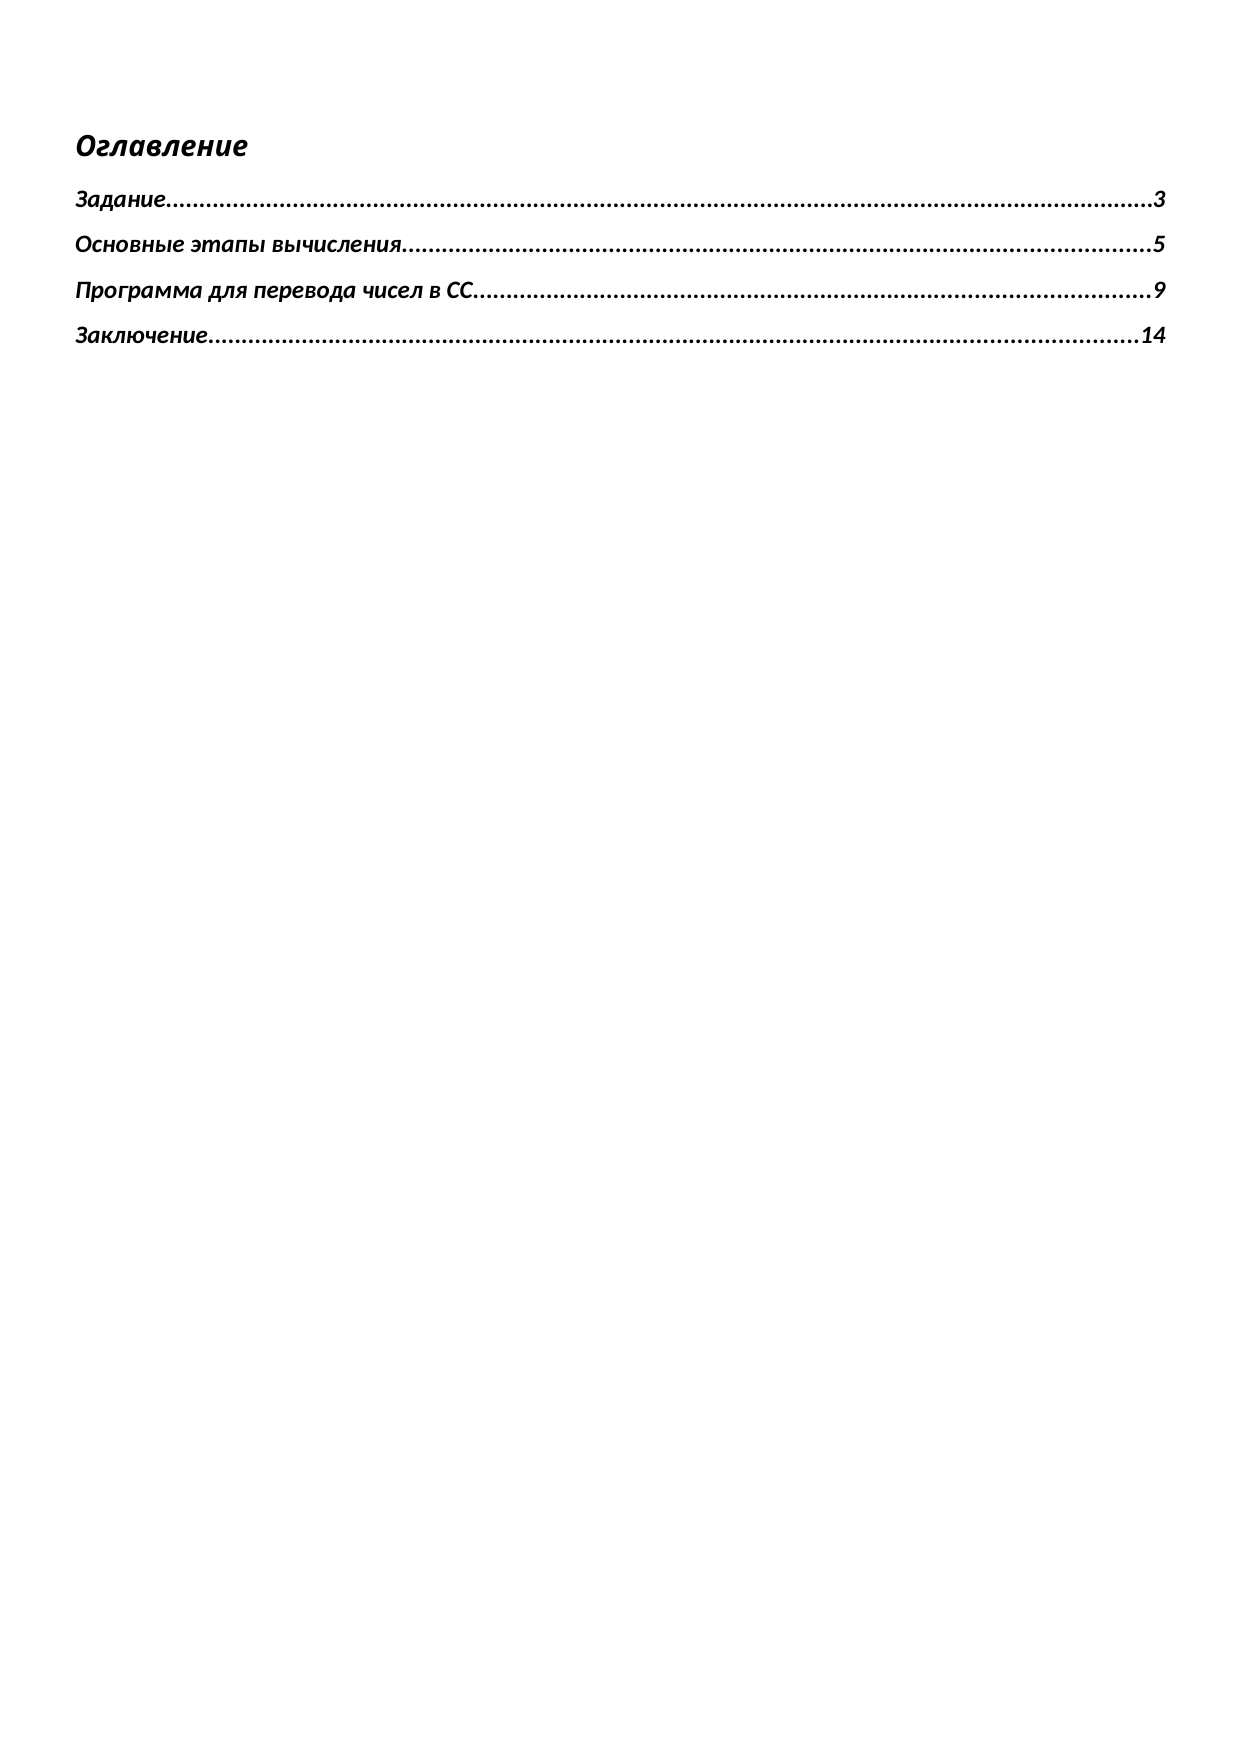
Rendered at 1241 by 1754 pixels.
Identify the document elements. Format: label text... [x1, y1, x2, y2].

text Задание 3 [75, 183, 1165, 214]
text Заключение 14 [75, 319, 1165, 350]
text Программа для перевода чисел в СС 9 [75, 274, 1165, 304]
subtitle Оглавление [75, 125, 1165, 165]
text Основные этапы вычисления 5 [75, 228, 1165, 259]
